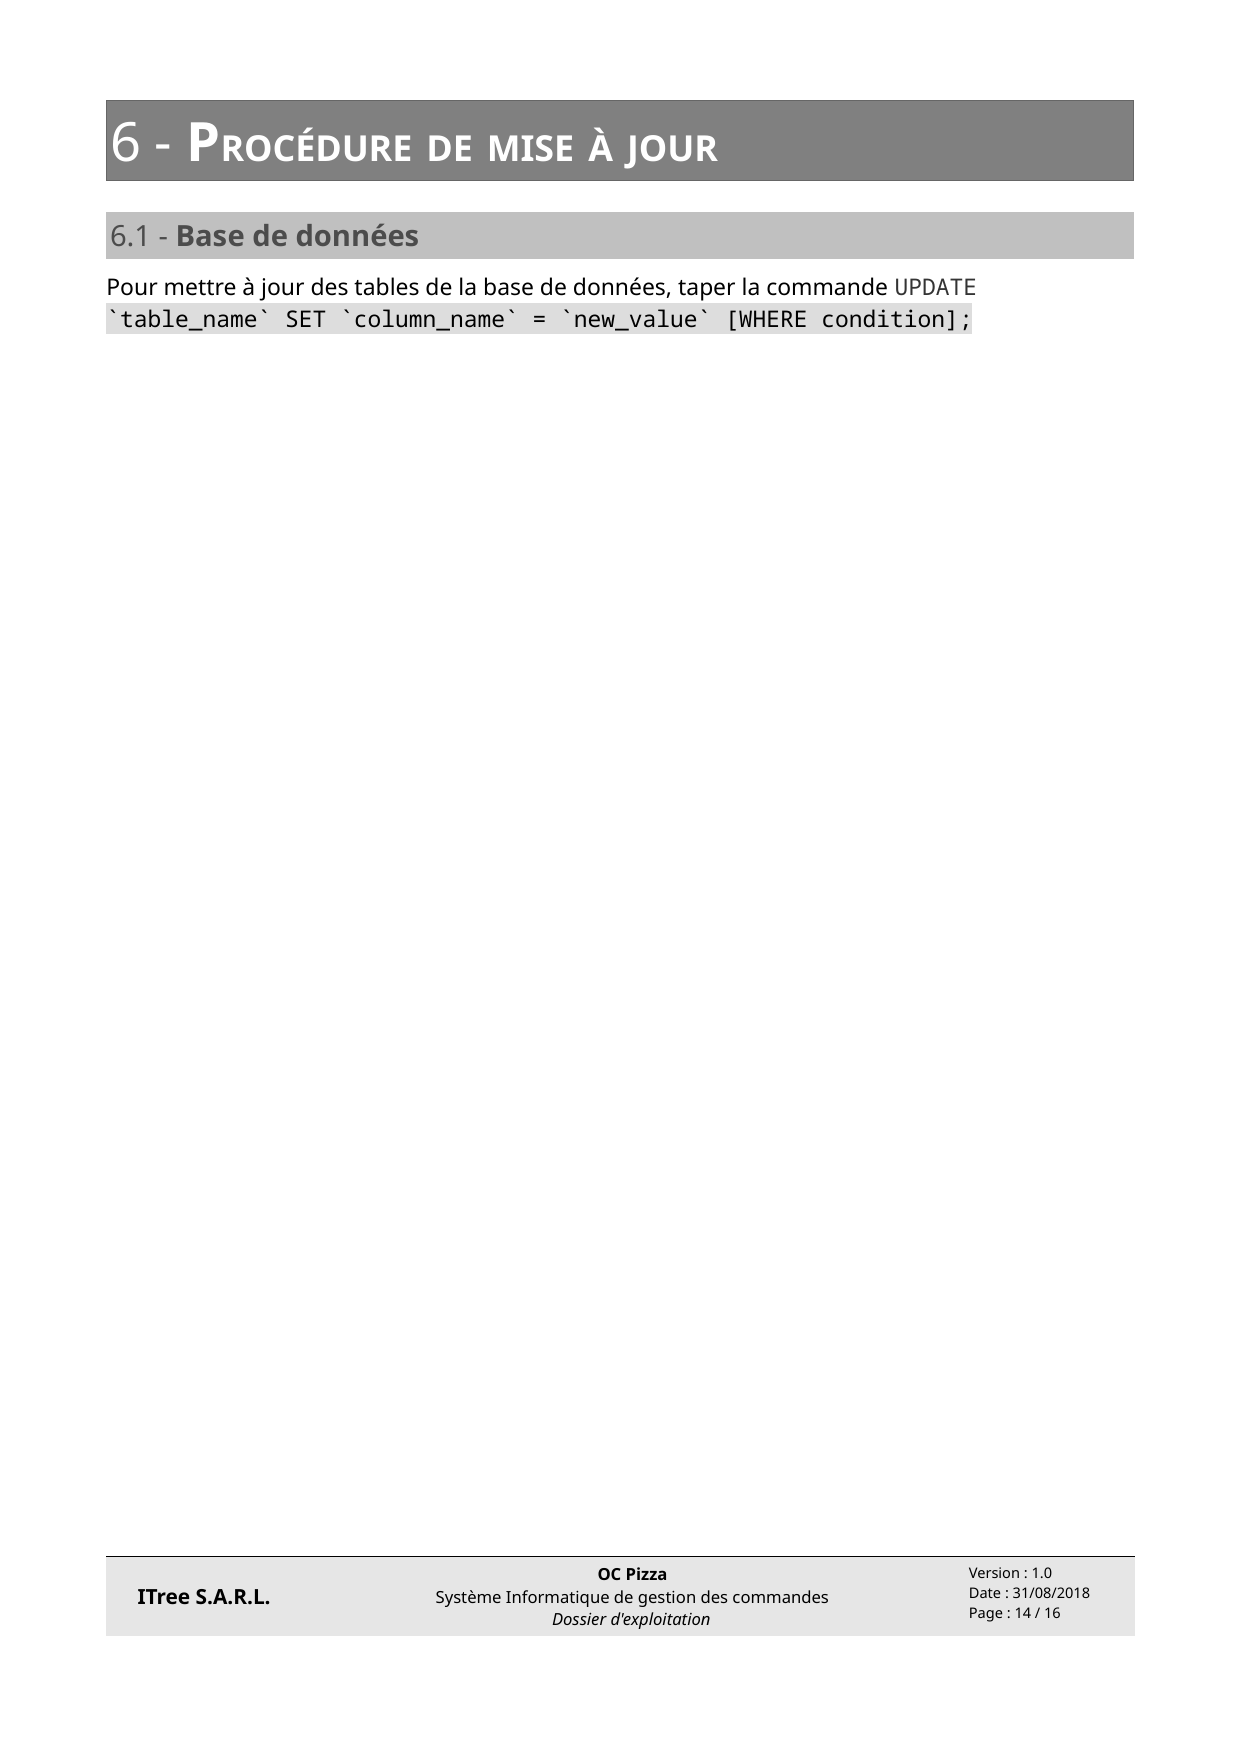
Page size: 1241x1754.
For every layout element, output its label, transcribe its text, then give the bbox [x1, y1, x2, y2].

text Pour mettre à jour des tables de la base de données, taper la commande UPDATE `table_name` SET `column_name` = `new_value` [WHERE condition]; [106, 271, 1134, 334]
subtitle Base de données [107, 213, 1133, 258]
subtitle Procédure de mise à jour [107, 101, 1133, 180]
